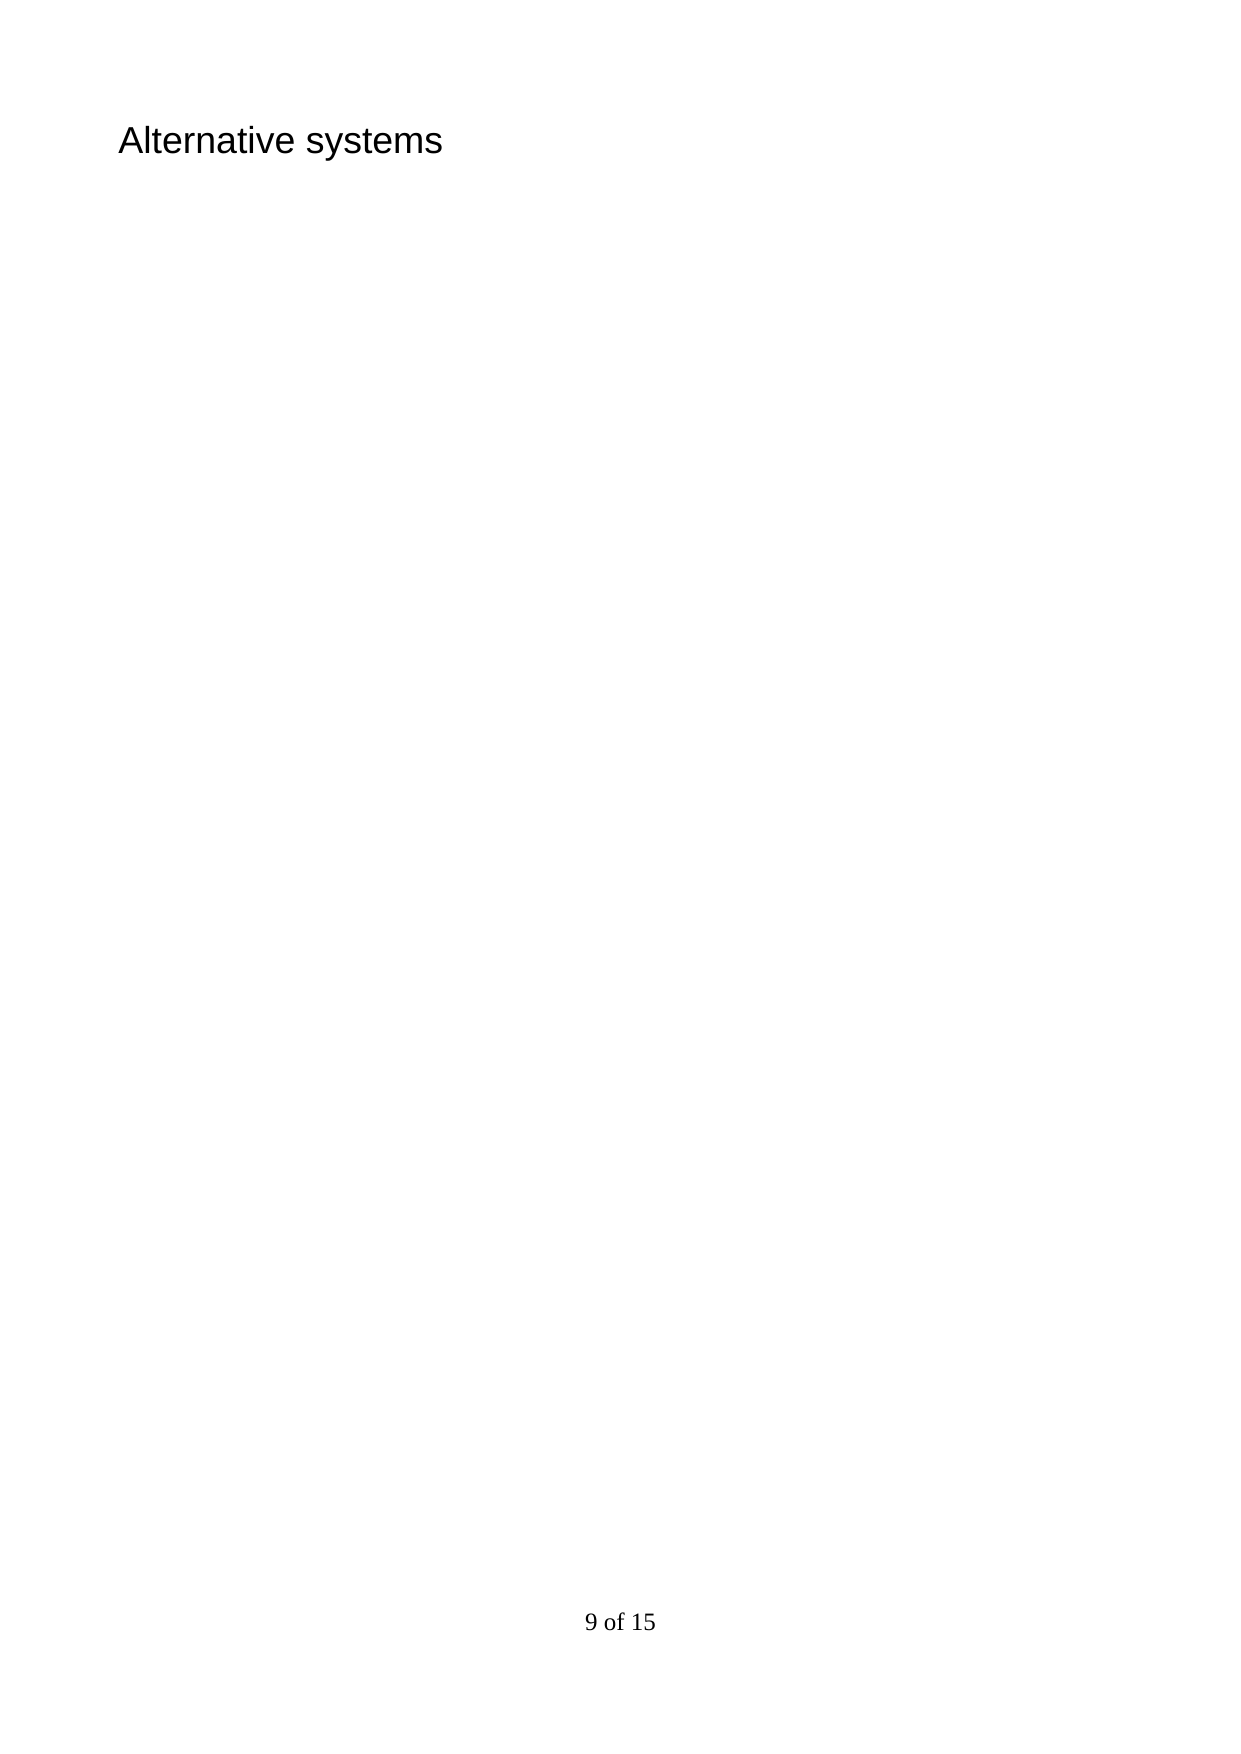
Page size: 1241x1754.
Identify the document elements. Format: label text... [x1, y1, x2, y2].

subtitle Alternative systems [118, 118, 1122, 161]
